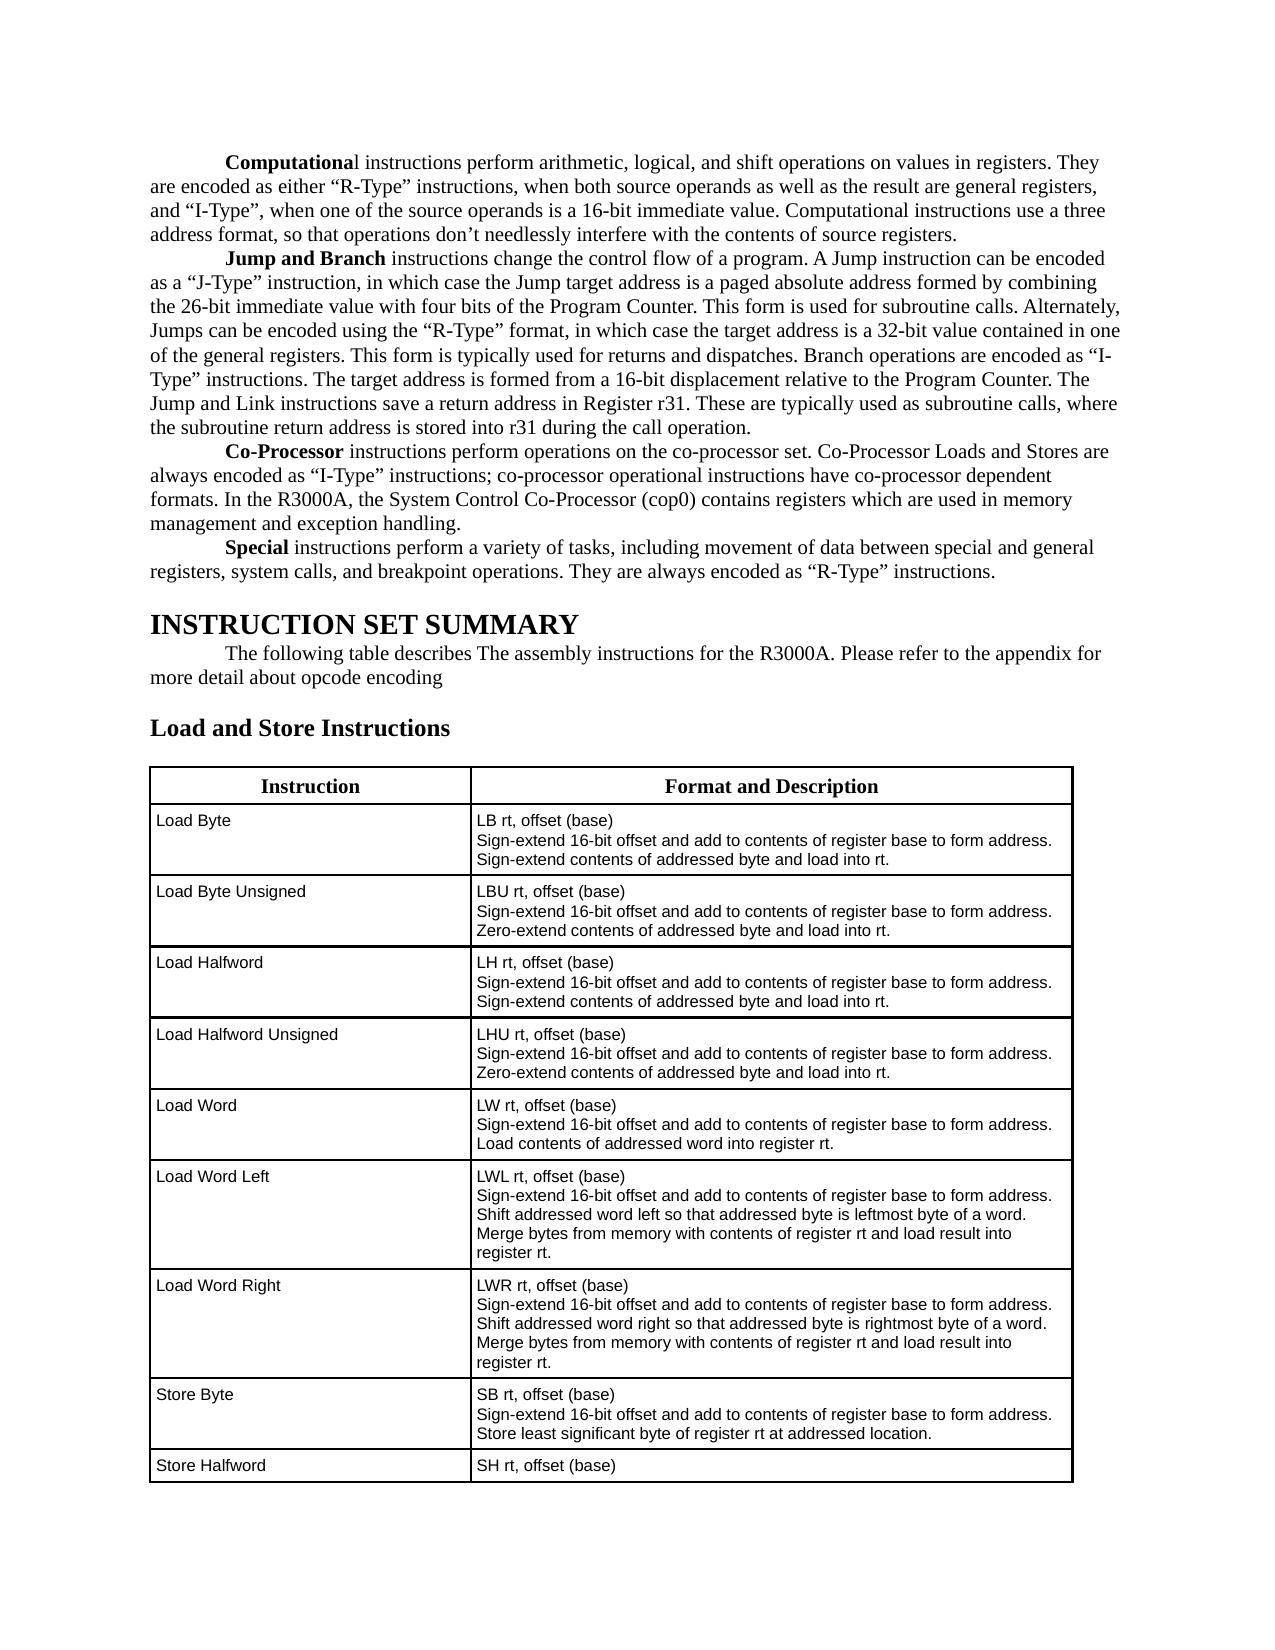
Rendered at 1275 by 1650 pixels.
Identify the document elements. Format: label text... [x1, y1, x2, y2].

text Co-Processor instructions perform operations on the co-processor set. Co-Processor Loads and Stores are always encoded as “I-Type” instructions; co-processor operational instructions have co-processor dependent formats. In the R3000A, the System Control Co-Processor (cop0) contains registers which are used in memory management and exception handling. [150, 439, 1125, 535]
text Special instructions perform a variety of tasks, including movement of data between special and general registers, system calls, and breakpoint operations. They are always encoded as “R-Type” instructions. [150, 535, 1125, 583]
table_header Format and Description [472, 768, 1071, 803]
table_cell LWL rt, offset (base) Sign-extend 16-bit offset and add to contents of register base to form address. Shift addressed word left so that addressed byte is leftmost byte of a word. Merge bytes from memory with contents of register rt and load result into register rt. [472, 1161, 1071, 1268]
table_cell LW rt, offset (base) Sign-extend 16-bit offset and add to contents of register base to form address. Load contents of addressed word into register rt. [472, 1090, 1071, 1158]
table_cell LH rt, offset (base) Sign-extend 16-bit offset and add to contents of register base to form address. Sign-extend contents of addressed byte and load into rt. [472, 948, 1071, 1016]
table_cell Load Byte Unsigned [151, 876, 470, 945]
table_cell LB rt, offset (base) Sign-extend 16-bit offset and add to contents of register base to form address. Sign-extend contents of addressed byte and load into rt. [472, 805, 1071, 874]
table_cell LBU rt, offset (base) Sign-extend 16-bit offset and add to contents of register base to form address. Zero-extend contents of addressed byte and load into rt. [472, 876, 1071, 945]
table_cell Load Word Left [151, 1161, 470, 1268]
table_cell Load Word [151, 1090, 470, 1158]
table_cell Load Halfword [151, 948, 470, 1016]
table_cell Load Word Right [151, 1270, 470, 1377]
text The following table describes The assembly instructions for the R3000A. Please refer to the appendix for more detail about opcode encoding [150, 641, 1125, 689]
subtitle INSTRUCTION SET SUMMARY [150, 607, 1125, 641]
table_cell LHU rt, offset (base) Sign-extend 16-bit offset and add to contents of register base to form address. Zero-extend contents of addressed byte and load into rt. [472, 1019, 1071, 1087]
table_cell SB rt, offset (base) Sign-extend 16-bit offset and add to contents of register base to form address. Store least significant byte of register rt at addressed location. [472, 1379, 1071, 1448]
table_cell LWR rt, offset (base) Sign-extend 16-bit offset and add to contents of register base to form address. Shift addressed word right so that addressed byte is rightmost byte of a word. Merge bytes from memory with contents of register rt and load result into register rt. [472, 1270, 1071, 1377]
text Computational instructions perform arithmetic, logical, and shift operations on values in registers. They are encoded as either “R-Type” instructions, when both source operands as well as the result are general registers, and “I-Type”, when one of the source operands is a 16-bit immediate value. Computational instructions use a three address format, so that operations don’t needlessly interfere with the contents of source registers. [150, 150, 1125, 246]
table_cell Store Byte [151, 1379, 470, 1448]
table_cell Load Halfword Unsigned [151, 1019, 470, 1087]
subtitle Load and Store Instructions [150, 713, 1125, 742]
table_cell Load Byte [151, 805, 470, 874]
table_header Instruction [151, 768, 470, 803]
text Jump and Branch instructions change the control flow of a program. A Jump instruction can be encoded as a “J-Type” instruction, in which case the Jump target address is a paged absolute address formed by combining the 26-bit immediate value with four bits of the Program Counter. This form is used for subroutine calls. Alternately, Jumps can be encoded using the “R-Type” format, in which case the target address is a 32-bit value contained in one of the general registers. This form is typically used for returns and dispatches. Branch operations are encoded as “I-Type” instructions. The target address is formed from a 16-bit displacement relative to the Program Counter. The Jump and Link instructions save a return address in Register r31. These are typically used as subroutine calls, where the subroutine return address is stored into r31 during the call operation. [150, 246, 1125, 439]
table_cell SH rt, offset (base) [472, 1450, 1071, 1481]
table_cell Store Halfword [151, 1450, 470, 1481]
